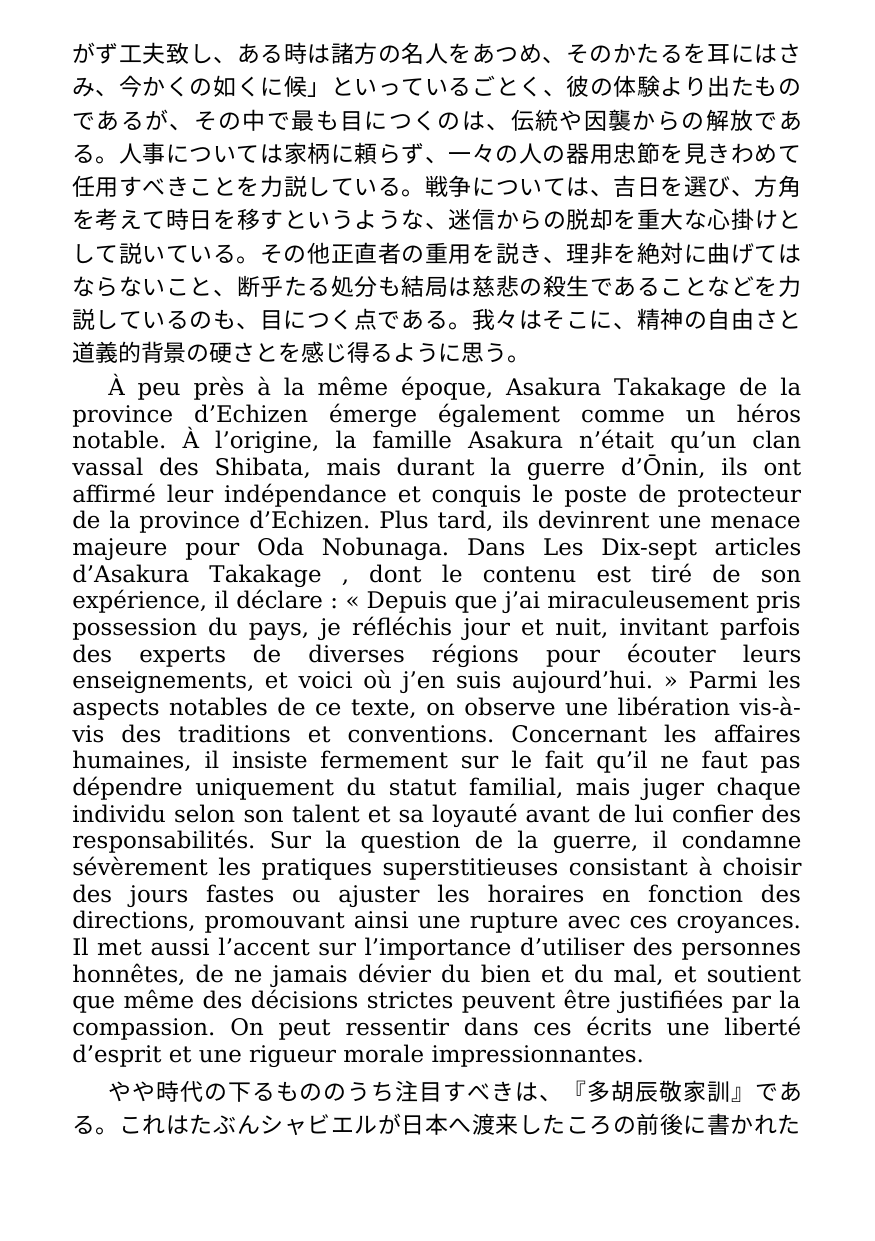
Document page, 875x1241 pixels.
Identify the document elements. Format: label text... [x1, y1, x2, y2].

text À peu près à la même époque, Asakura Takakage de la province d’Echizen émerge également comme un héros notable. À l’origine, la famille Asakura n’était qu’un clan vassal des Shibata, mais durant la guerre d’Ōnin, ils ont affirmé leur indépendance et conquis le poste de protecteur de la province d’Echizen. Plus tard, ils devinrent une menace majeure pour Oda Nobunaga. Dans Les Dix-sept articles d’Asakura Takakage , dont le contenu est tiré de son expérience, il déclare : « Depuis que j’ai miraculeusement pris possession du pays, je réfléchis jour et nuit, invitant parfois des experts de diverses régions pour écouter leurs enseignements, et voici où j’en suis aujourd’hui. » Parmi les aspects notables de ce texte, on observe une libération vis-à-vis des traditions et conventions. Concernant les affaires humaines, il insiste fermement sur le fait qu’il ne faut pas dépendre uniquement du statut familial, mais juger chaque individu selon son talent et sa loyauté avant de lui confier des responsabilités. Sur la question de la guerre, il condamne sévèrement les pratiques superstitieuses consistant à choisir des jours fastes ou ajuster les horaires en fonction des directions, promouvant ainsi une rupture avec ces croyances. Il met aussi l’accent sur l’importance d’utiliser des personnes honnêtes, de ne jamais dévier du bien et du mal, et soutient que même des décisions strictes peuvent être justifiées par la compassion. On peut ressentir dans ces écrits une liberté d’esprit et une rigueur morale impressionnantes. [72, 374, 802, 1068]
text がず工夫致し、ある時は諸方の名人をあつめ、そのかたるを耳にはさみ、今かくの如くに候」といっているごとく、彼の体験より出たものであるが、その中で最も目につくのは、伝統や因襲からの解放である。人事については家柄に頼らず、一々の人の器用忠節を見きわめて任用すべきことを力説している。戦争については、吉日を選び、方角を考えて時日を移すというような、迷信からの脱却を重大な心掛けとして説いている。その他正直者の重用を説き、理非を絶対に曲げてはならないこと、断乎たる処分も結局は慈悲の殺生であることなどを力説しているのも、目につく点である。我々はそこに、精神の自由さと道義的背景の硬さとを感じ得るように思う。 [72, 36, 802, 368]
text やや時代の下るもののうち注目すべきは、『多胡辰敬家訓』である。これはたぶんシャビエルが日本へ渡来したころの前後に書かれた [72, 1073, 802, 1140]
